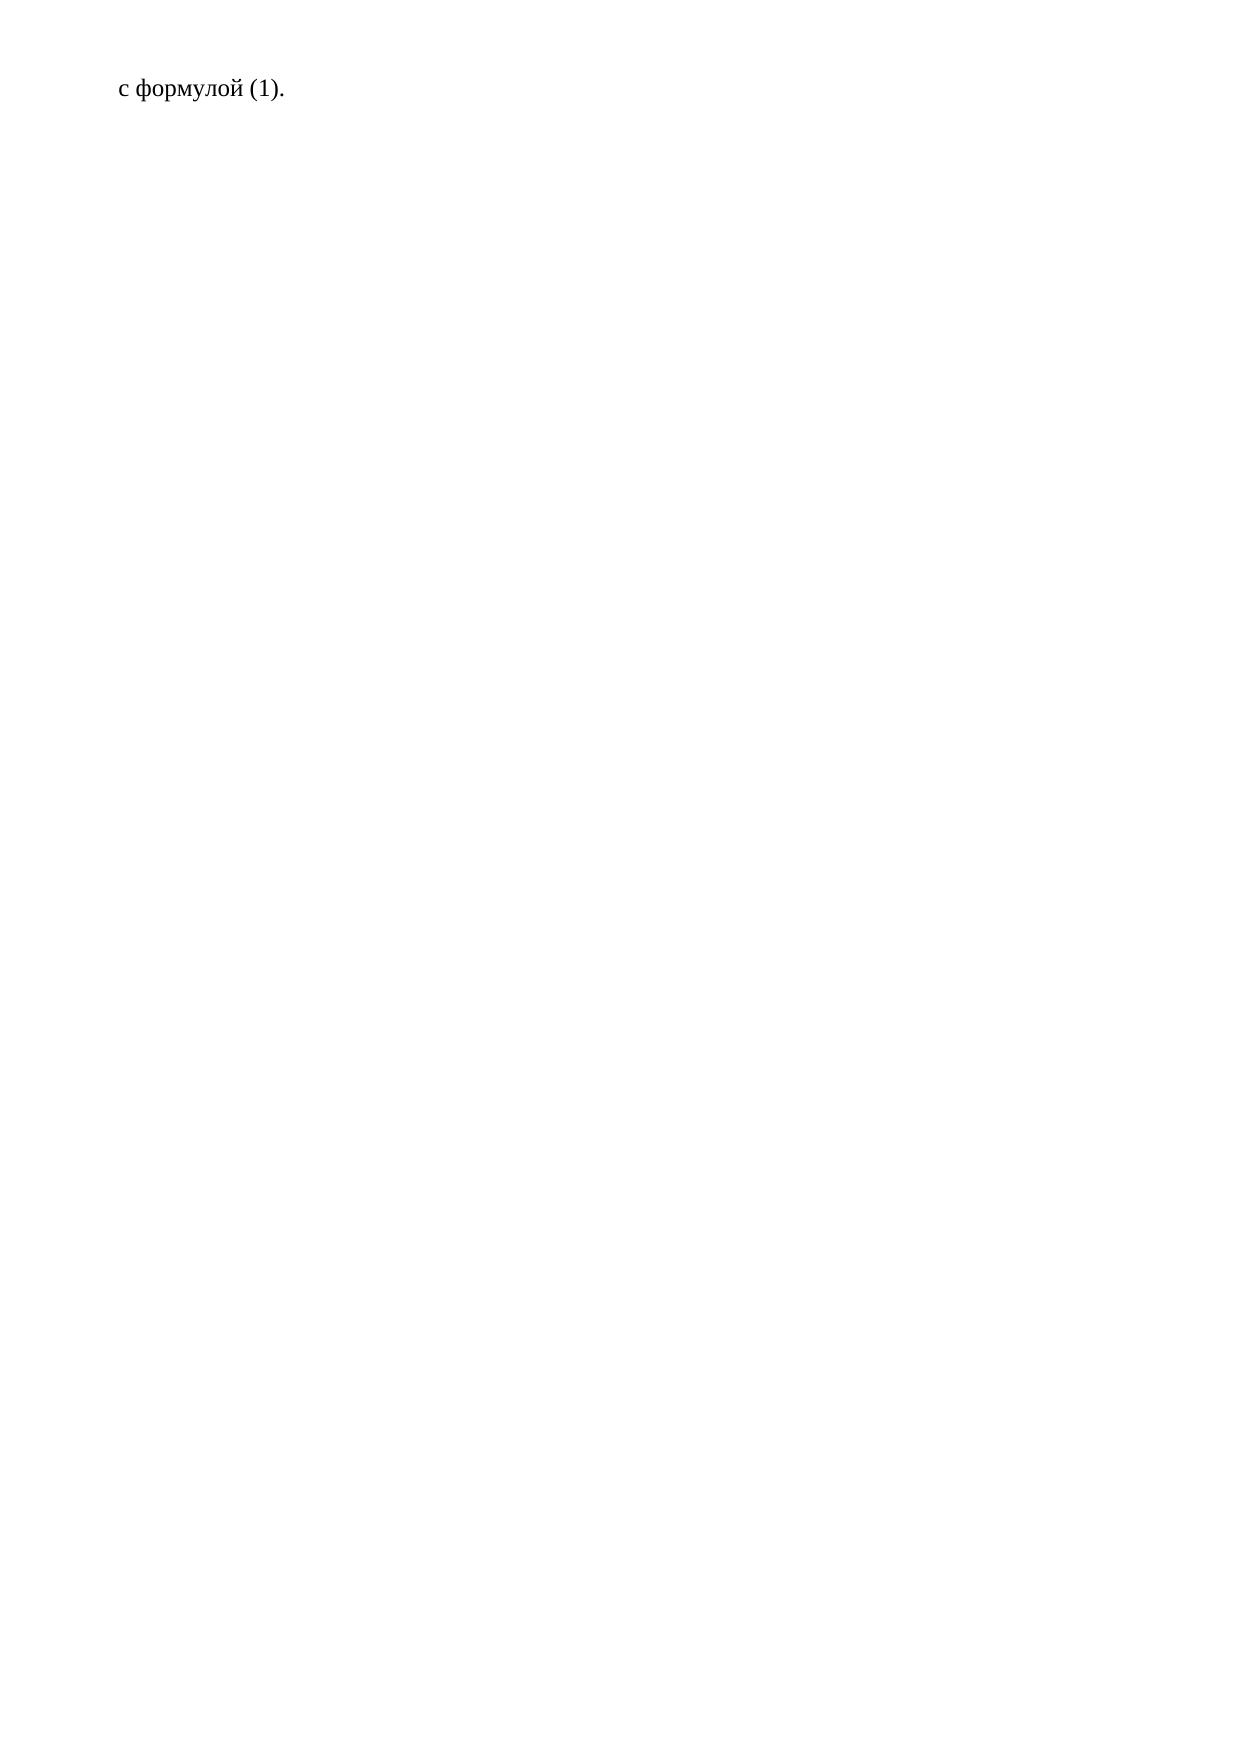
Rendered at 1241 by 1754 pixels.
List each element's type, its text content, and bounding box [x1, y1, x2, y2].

text с формулой (1). [118, 73, 1122, 102]
